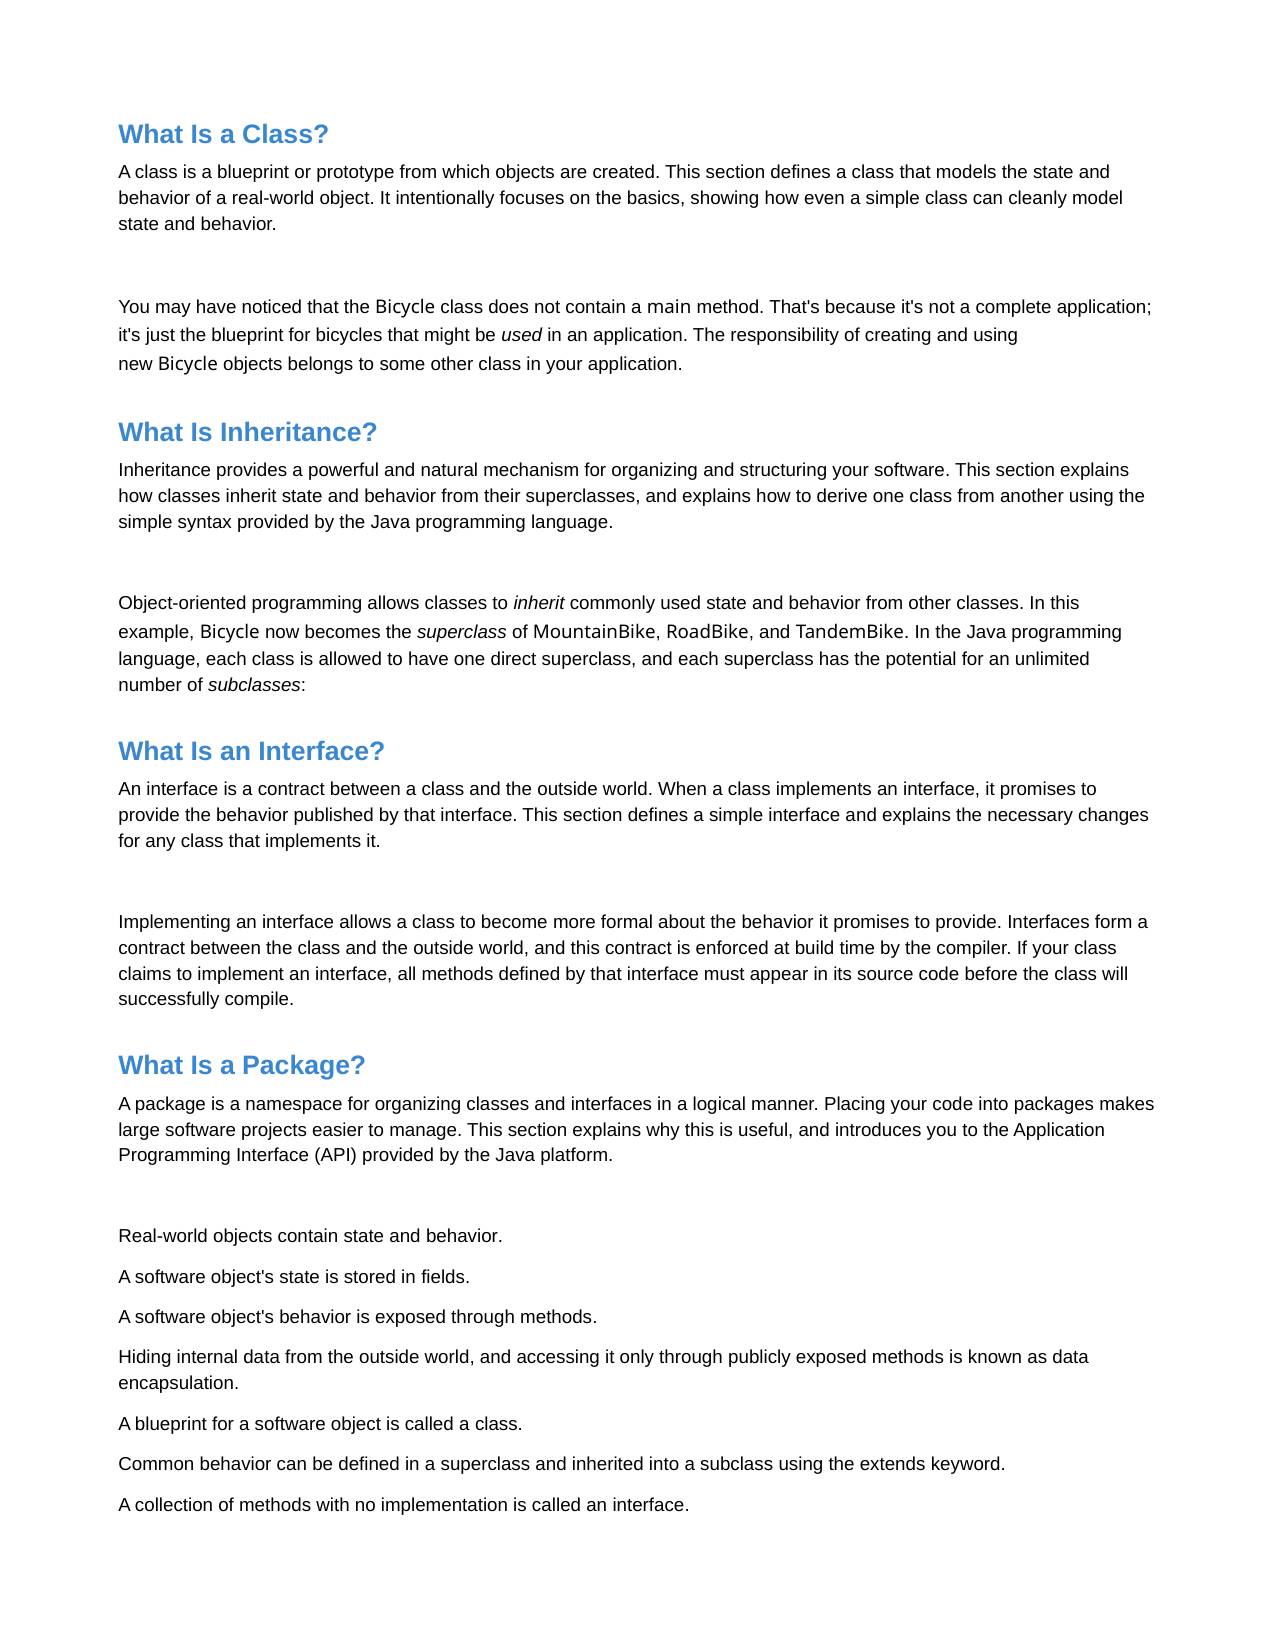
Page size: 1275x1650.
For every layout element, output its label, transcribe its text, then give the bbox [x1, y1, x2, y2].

subtitle What Is an Interface? [118, 735, 1157, 766]
text A class is a blueprint or prototype from which objects are created. This section defines a class that models the state and behavior of a real-world object. It intentionally focuses on the basics, showing how even a simple class can cleanly model state and behavior. [118, 161, 1157, 234]
text Object-oriented programming allows classes to inherit commonly used state and behavior from other classes. In this example, Bicycle now becomes the superclass of MountainBike, RoadBike, and TandemBike. In the Java programming language, each class is allowed to have one direct superclass, and each superclass has the potential for an unlimited number of subclasses: [118, 592, 1157, 696]
text A software object's state is stored in fields. [118, 1265, 1157, 1287]
text You may have noticed that the Bicycle class does not contain a main method. That's because it's not a complete application; it's just the blueprint for bicycles that might be used in an application. The responsibility of creating and using new Bicycle objects belongs to some other class in your application. [118, 294, 1157, 376]
text Inheritance provides a powerful and natural mechanism for organizing and structuring your software. This section explains how classes inherit state and behavior from their superclasses, and explains how to derive one class from another using the simple syntax provided by the Java programming language. [118, 459, 1157, 532]
subtitle What Is a Class? [118, 118, 1157, 149]
text A blueprint for a software object is called a class. [118, 1412, 1157, 1434]
text A collection of methods with no implementation is called an interface. [118, 1493, 1157, 1515]
text Common behavior can be defined in a superclass and inherited into a subclass using the extends keyword. [118, 1453, 1157, 1474]
text Hiding internal data from the outside world, and accessing it only through publicly exposed methods is known as data encapsulation. [118, 1346, 1157, 1394]
text An interface is a contract between a class and the outside world. When a class implements an interface, it promises to provide the behavior published by that interface. This section defines a simple interface and explains the necessary changes for any class that implements it. [118, 778, 1157, 851]
text A software object's behavior is exposed through methods. [118, 1306, 1157, 1327]
subtitle What Is a Package? [118, 1049, 1157, 1080]
text Real-world objects contain state and behavior. [118, 1225, 1157, 1247]
text A package is a namespace for organizing classes and interfaces in a logical manner. Placing your code into packages makes large software projects easier to manage. This section explains why this is useful, and introduces you to the Application Programming Interface (API) provided by the Java platform. [118, 1092, 1157, 1166]
text Implementing an interface allows a class to become more formal about the behavior it promises to provide. Interfaces form a contract between the class and the outside world, and this contract is enforced at build time by the compiler. If your class claims to implement an interface, all methods defined by that interface must appear in its source code before the class will successfully compile. [118, 911, 1157, 1010]
subtitle What Is Inheritance? [118, 416, 1157, 447]
